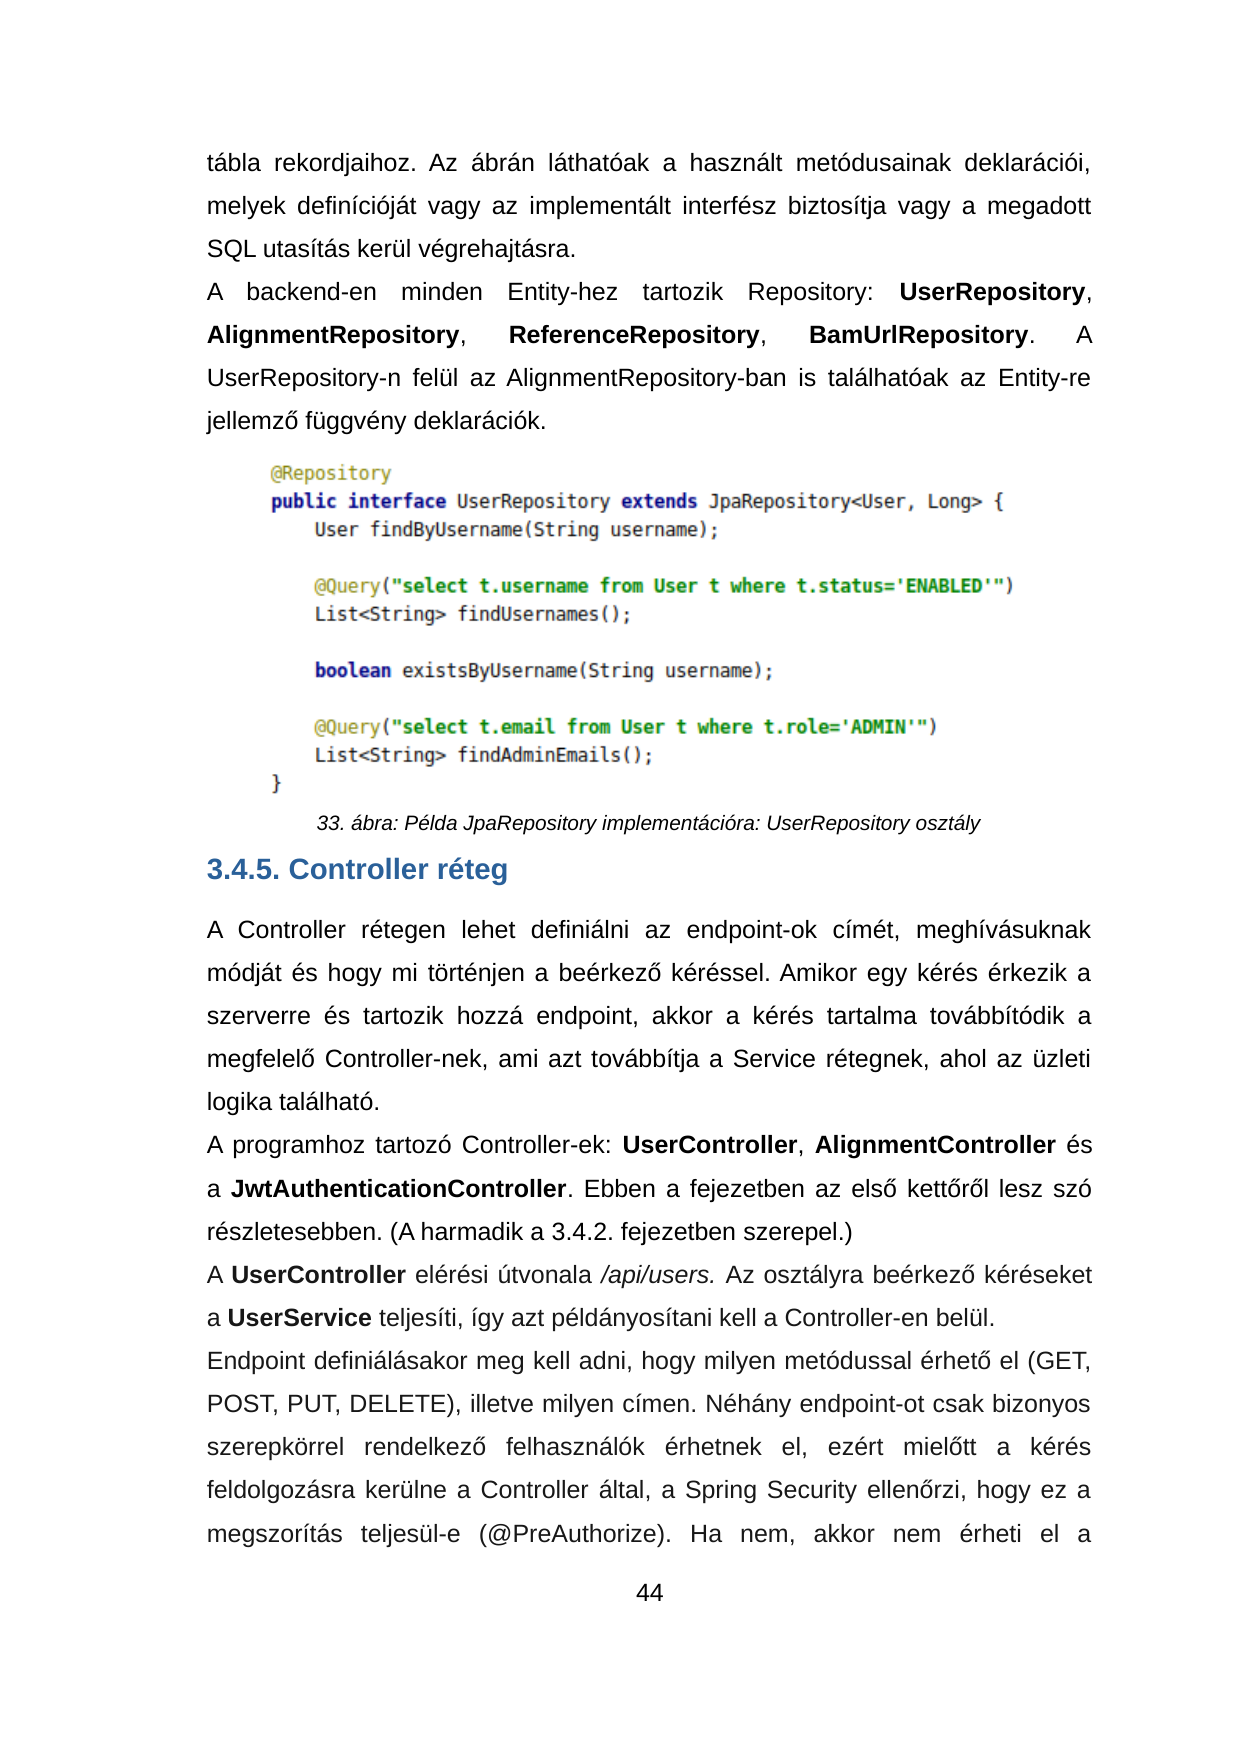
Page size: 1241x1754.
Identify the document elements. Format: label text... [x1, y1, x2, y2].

picture [265, 455, 1034, 795]
text A backend-en minden Entity-hez tartozik Repository: UserRepository, AlignmentRepository, ReferenceRepository, BamUrlRepository. A UserRepository-n felül az AlignmentRepository-ban is találhatóak az Entity-re jellemző függvény deklarációk. [207, 277, 1093, 435]
text 33. ábra: Példa JpaRepository implementációra: UserRepository osztály [265, 795, 1034, 835]
subtitle Controller réteg [207, 470, 1093, 885]
text Endpoint definiálásakor meg kell adni, hogy milyen metódussal érhető el (GET, POST, PUT, DELETE), illetve milyen címen. Néhány endpoint-ot csak bizonyos szerepkörrel rendelkező felhasználók érhetnek el, ezért mielőtt a kérés feldolgozásra kerülne a Controller által, a Spring Security ellenőrzi, hogy ez a megszorítás teljesül-e (@PreAuthorize). Ha nem, akkor nem érheti el a [207, 1346, 1093, 1547]
text A Controller rétegen lehet definiálni az endpoint-ok címét, meghívásuknak módját és hogy mi történjen a beérkező kéréssel. Amikor egy kérés érkezik a szerverre és tartozik hozzá endpoint, akkor a kérés tartalma továbbítódik a megfelelő Controller-nek, ami azt továbbítja a Service rétegnek, ahol az üzleti logika található. [207, 915, 1093, 1116]
text A UserController elérési útvonala /api/users. Az osztályra beérkező kéréseket a UserService teljesíti, így azt példányosítani kell a Controller-en belül. [207, 1260, 1093, 1332]
text tábla rekordjaihoz. Az ábrán láthatóak a használt metódusainak deklarációi, melyek definícióját vagy az implementált interfész biztosítja vagy a megadott SQL utasítás kerül végrehajtásra. [207, 148, 1093, 263]
text A programhoz tartozó Controller-ek: UserController, AlignmentController és a JwtAuthenticationController. Ebben a fejezetben az első kettőről lesz szó részletesebben. (A harmadik a 3.4.2. fejezetben szerepel.) [207, 1130, 1093, 1245]
